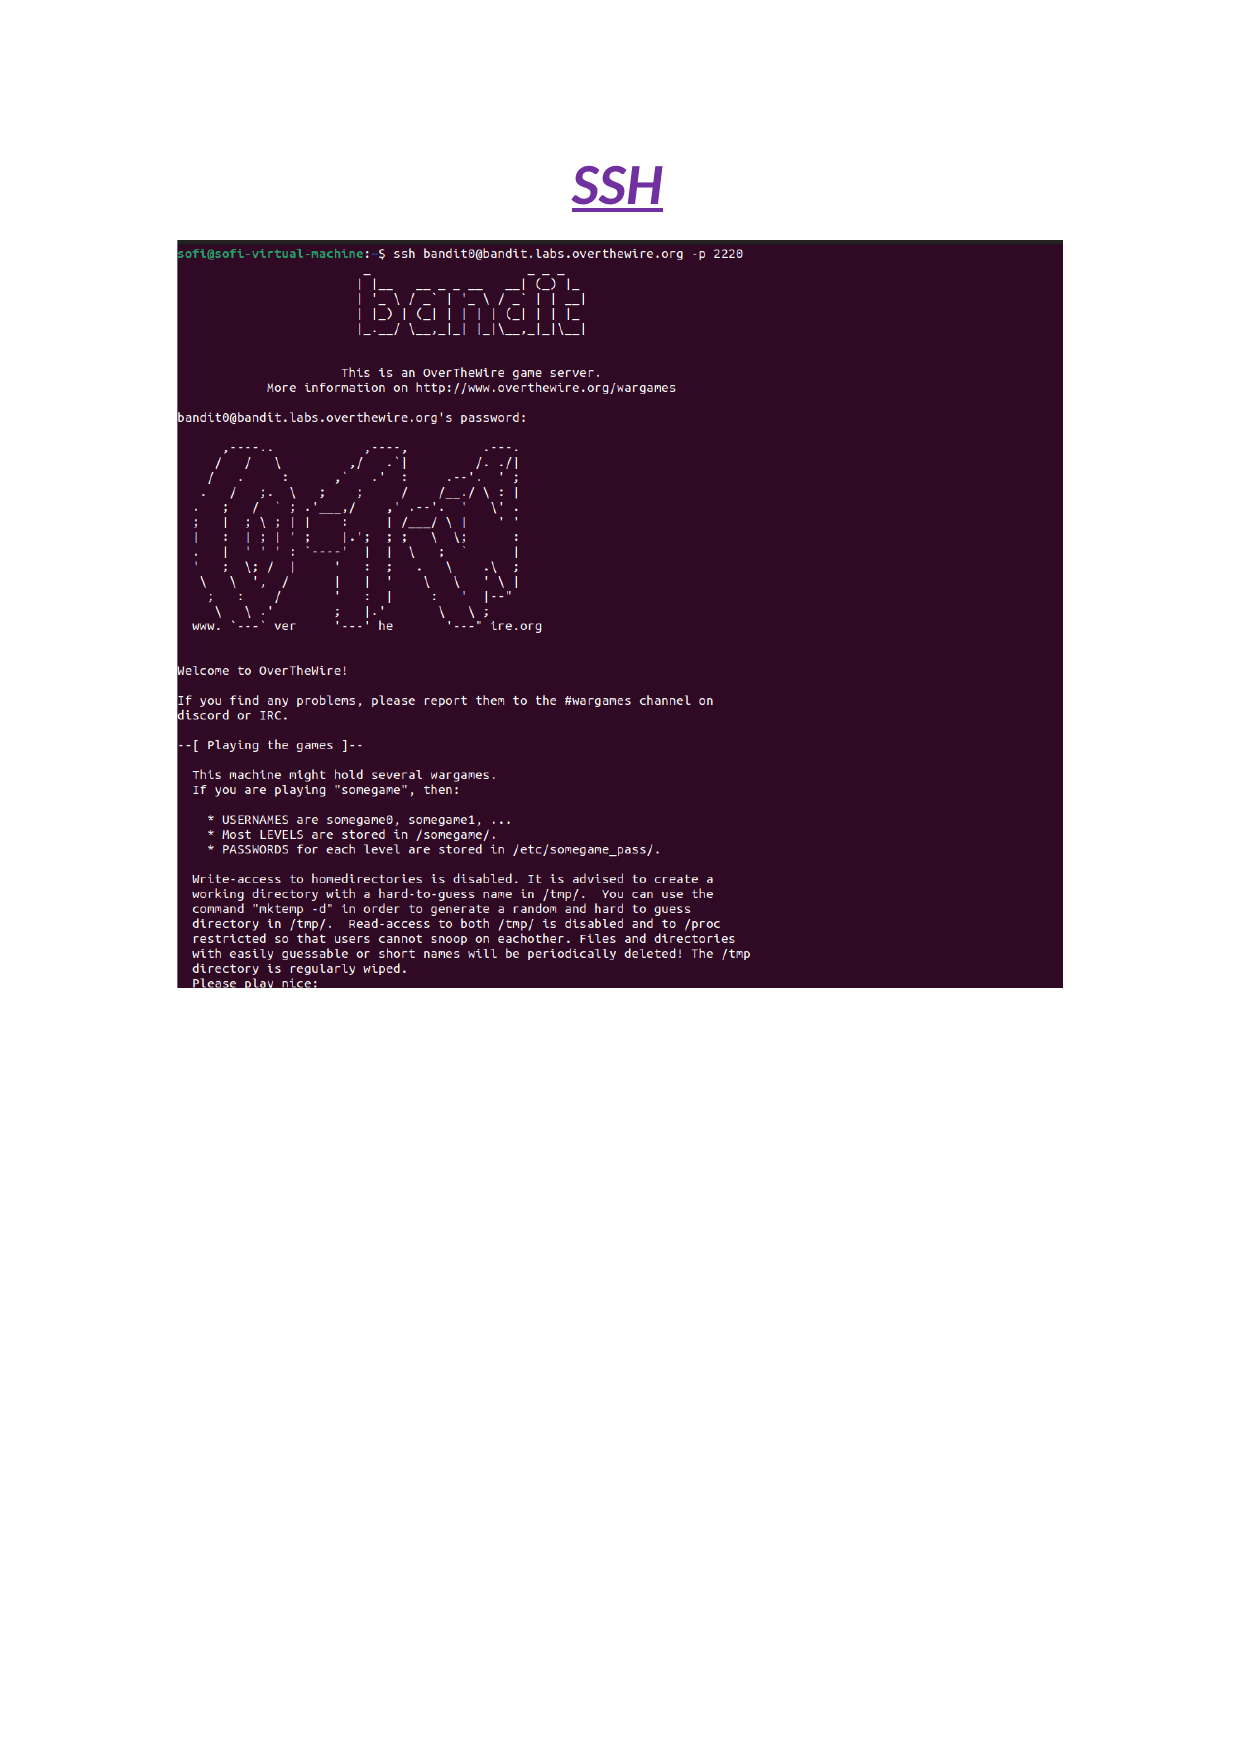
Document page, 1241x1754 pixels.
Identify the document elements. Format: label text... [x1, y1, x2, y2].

text SSH [177, 148, 1063, 219]
